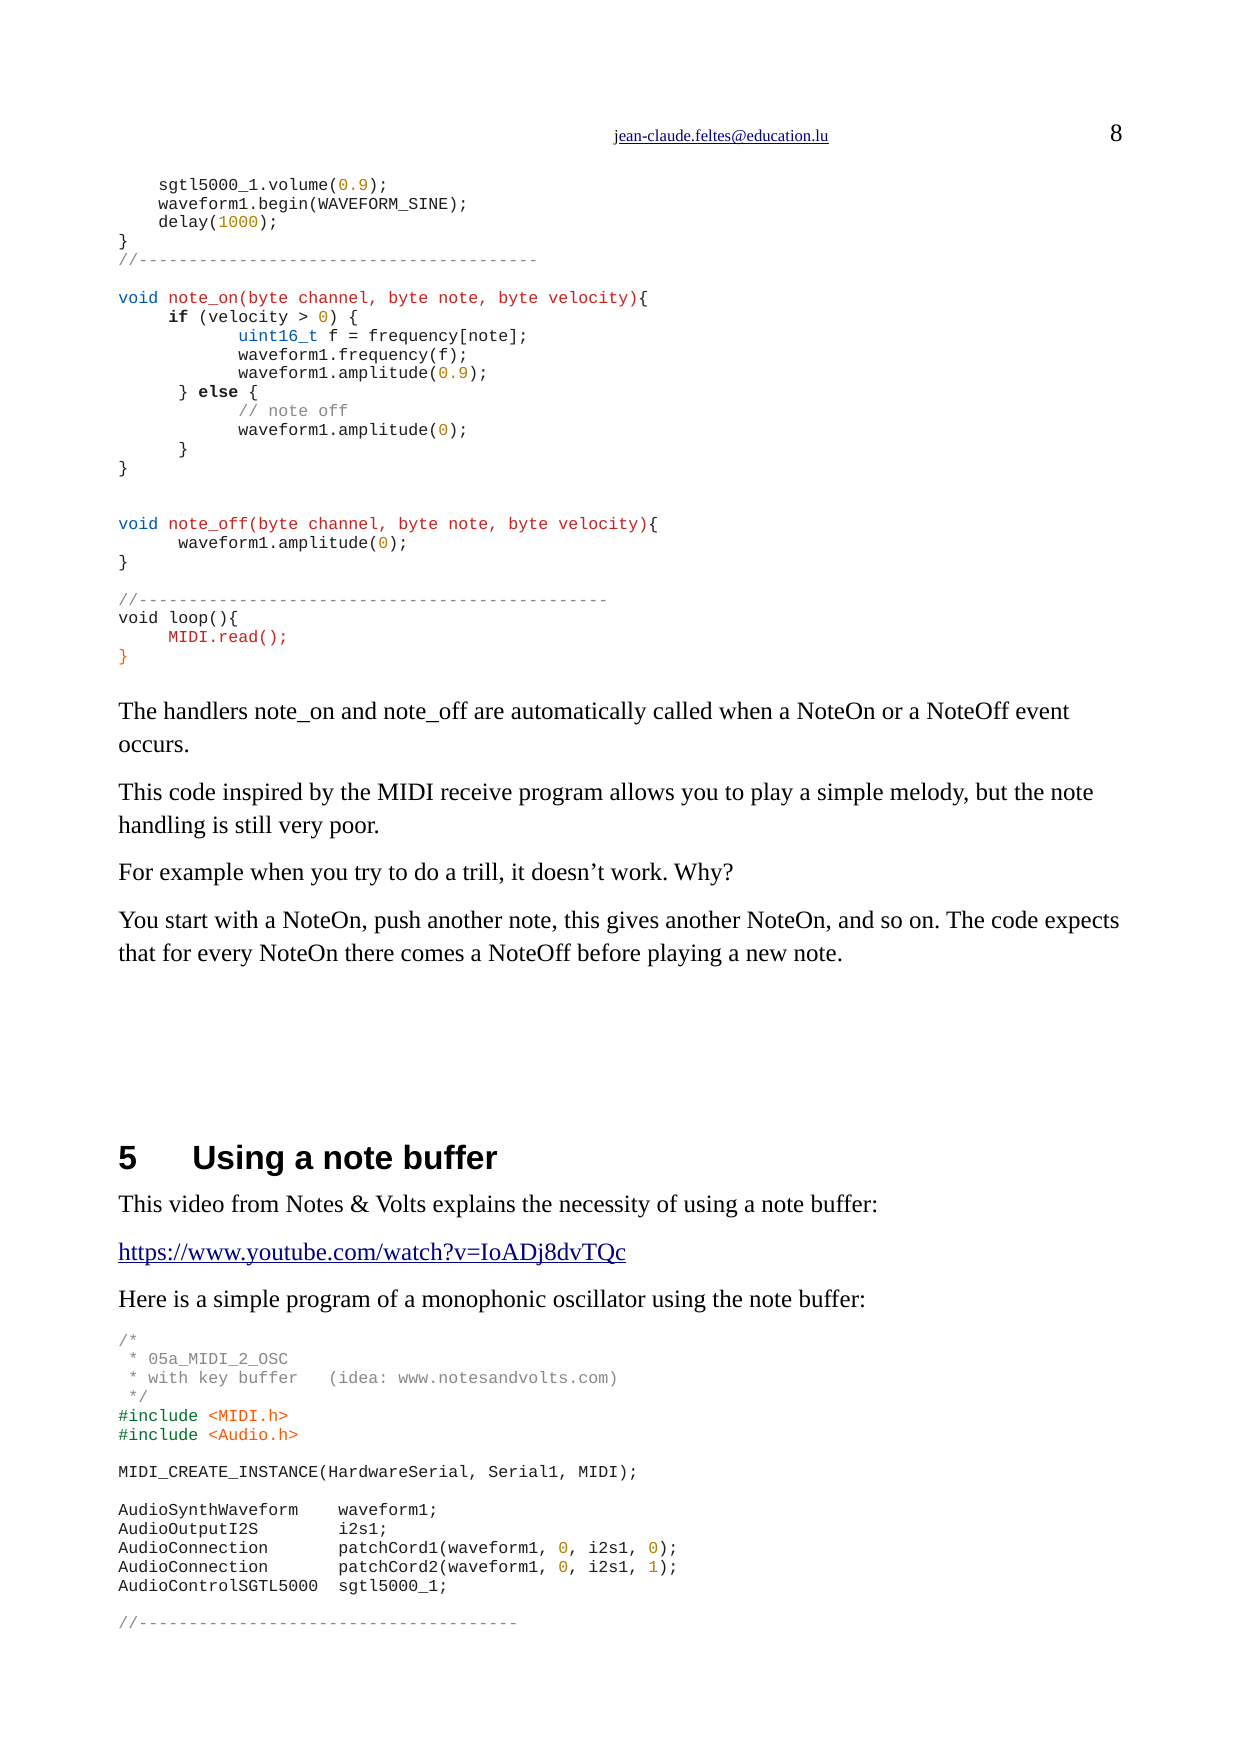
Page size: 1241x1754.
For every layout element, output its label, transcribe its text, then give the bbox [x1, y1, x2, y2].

subtitle Using a note buffer [118, 1138, 1122, 1177]
text Here is a simple program of a monophonic oscillator using the note buffer: [118, 1284, 1122, 1313]
text AudioConnection patchCord2(waveform1, 0, i2s1, 1); [118, 1558, 1122, 1577]
text This video from Notes & Volts explains the necessity of using a note buffer: [118, 1189, 1122, 1218]
text */ [118, 1389, 1122, 1407]
text /* [118, 1332, 1122, 1351]
text This code inspired by the MIDI receive program allows you to play a simple melody, but the note handling is still very poor. [118, 777, 1122, 838]
text #include <MIDI.h> [118, 1407, 1122, 1426]
text * with key buffer (idea: www.notesandvolts.com) [118, 1370, 1122, 1389]
text void note_on(byte channel, byte note, byte velocity){ [118, 289, 1122, 308]
text // note off [118, 403, 1122, 421]
text * 05a_MIDI_2_OSC [118, 1351, 1122, 1370]
text } [118, 553, 1122, 572]
text #include <Audio.h> [118, 1426, 1122, 1445]
text You start with a NoteOn, push another note, this gives another NoteOn, and so on. The code expects that for every NoteOn there comes a NoteOff before playing a new note. [118, 905, 1122, 967]
text } [118, 648, 1122, 667]
text //----------------------------------------------- [118, 591, 1122, 610]
text } [118, 459, 1122, 478]
text AudioControlSGTL5000 sgtl5000_1; [118, 1577, 1122, 1596]
text } [118, 233, 1122, 252]
text void note_off(byte channel, byte note, byte velocity){ [118, 516, 1122, 534]
text waveform1.amplitude(0); [118, 421, 1122, 440]
text if (velocity > 0) { [118, 308, 1122, 327]
text } [118, 440, 1122, 459]
text //-------------------------------------- [118, 1615, 1122, 1634]
text sgtl5000_1.volume(0.9); [118, 176, 1122, 195]
text delay(1000); [118, 214, 1122, 233]
text AudioConnection patchCord1(waveform1, 0, i2s1, 0); [118, 1539, 1122, 1558]
text The handlers note_on and note_off are automatically called when a NoteOn or a NoteOff event occurs. [118, 696, 1122, 758]
text } else { [118, 384, 1122, 403]
text uint16_t f = frequency[note]; [118, 327, 1122, 346]
text For example when you try to do a trill, it doesn’t work. Why? [118, 857, 1122, 886]
text waveform1.amplitude(0); [118, 534, 1122, 553]
text waveform1.frequency(f); [118, 346, 1122, 365]
text AudioSynthWaveform waveform1; [118, 1502, 1122, 1521]
text waveform1.amplitude(0.9); [118, 365, 1122, 384]
text waveform1.begin(WAVEFORM_SINE); [118, 195, 1122, 214]
text MIDI.read(); [118, 629, 1122, 648]
text //---------------------------------------- [118, 252, 1122, 271]
text void loop(){ [118, 610, 1122, 629]
text AudioOutputI2S i2s1; [118, 1521, 1122, 1539]
text https://www.youtube.com/watch?v=IoADj8dvTQc [118, 1237, 1122, 1266]
text MIDI_CREATE_INSTANCE(HardwareSerial, Serial1, MIDI); [118, 1464, 1122, 1483]
